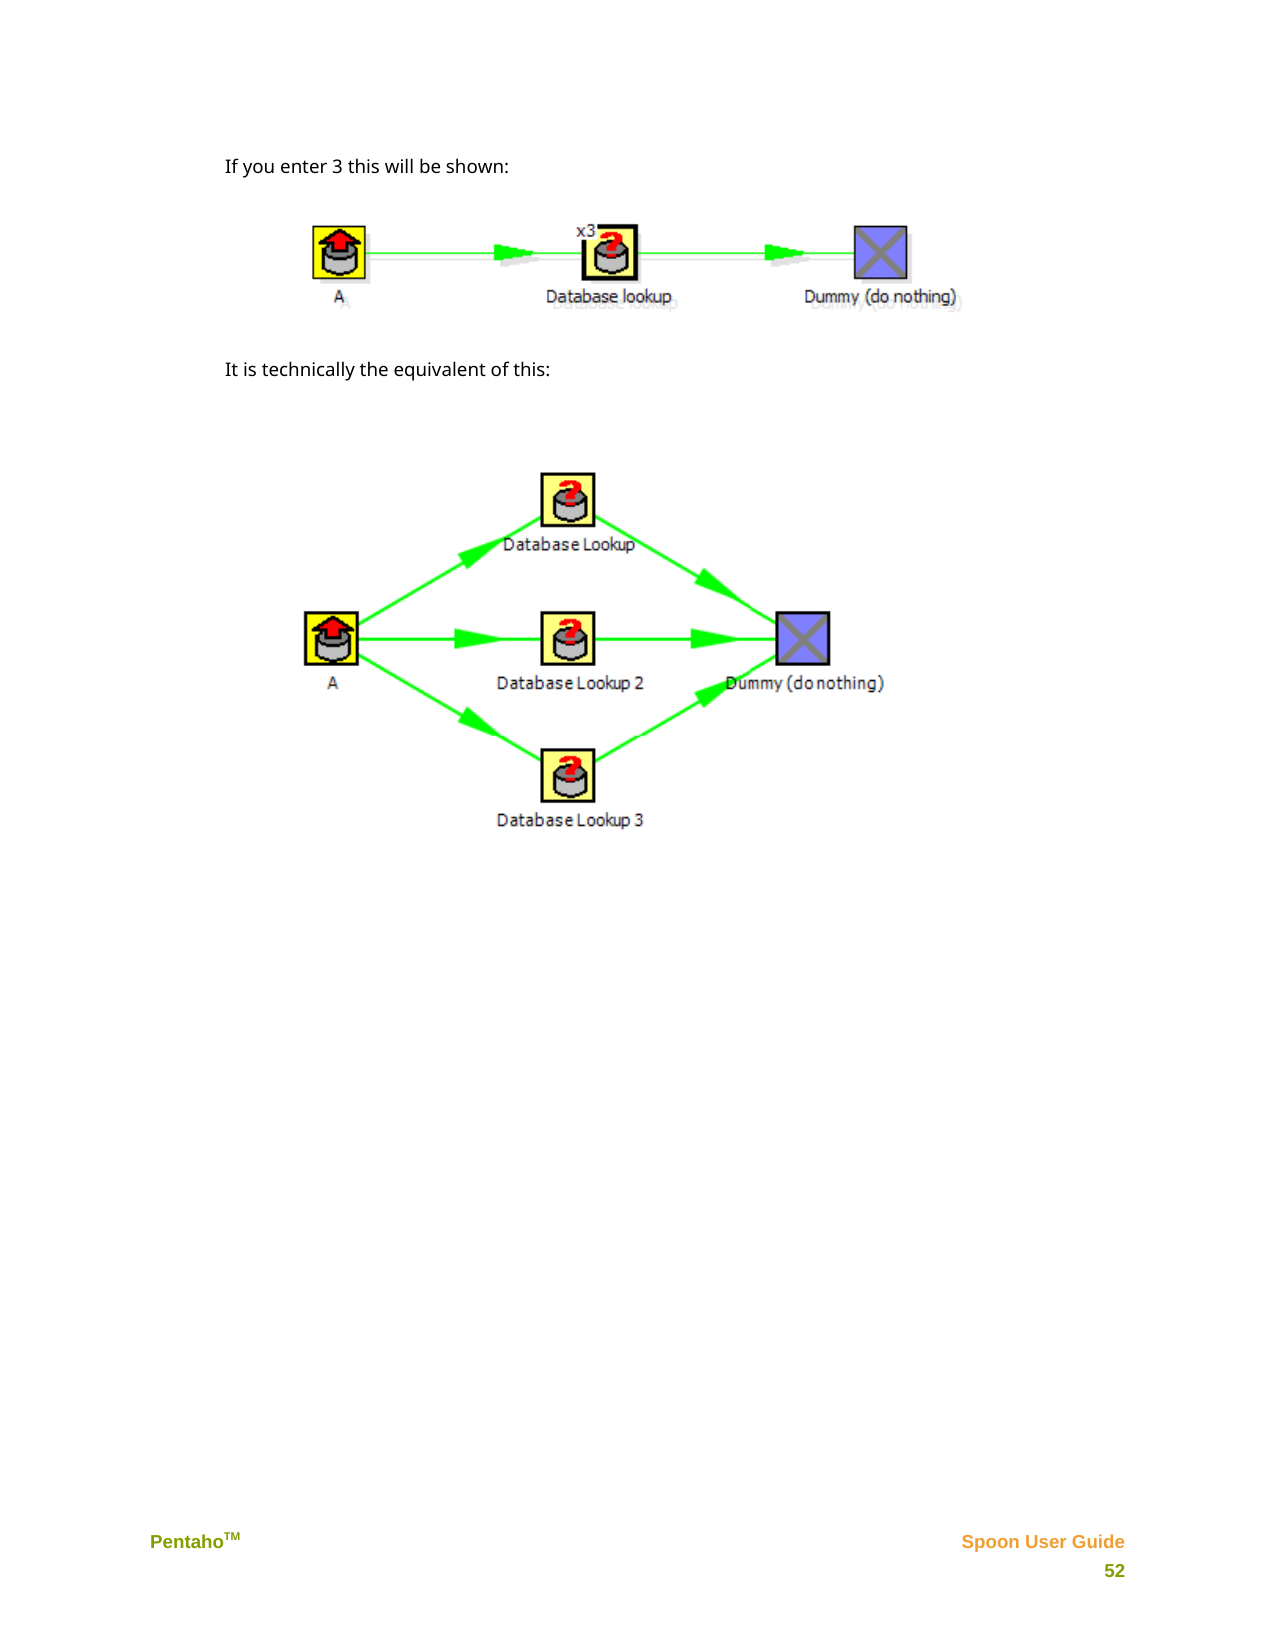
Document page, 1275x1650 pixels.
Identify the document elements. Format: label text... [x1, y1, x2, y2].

picture [236, 179, 1039, 353]
text It is technically the equivalent of this: [225, 179, 1125, 382]
text If you enter 3 this will be shown: [225, 150, 1125, 179]
